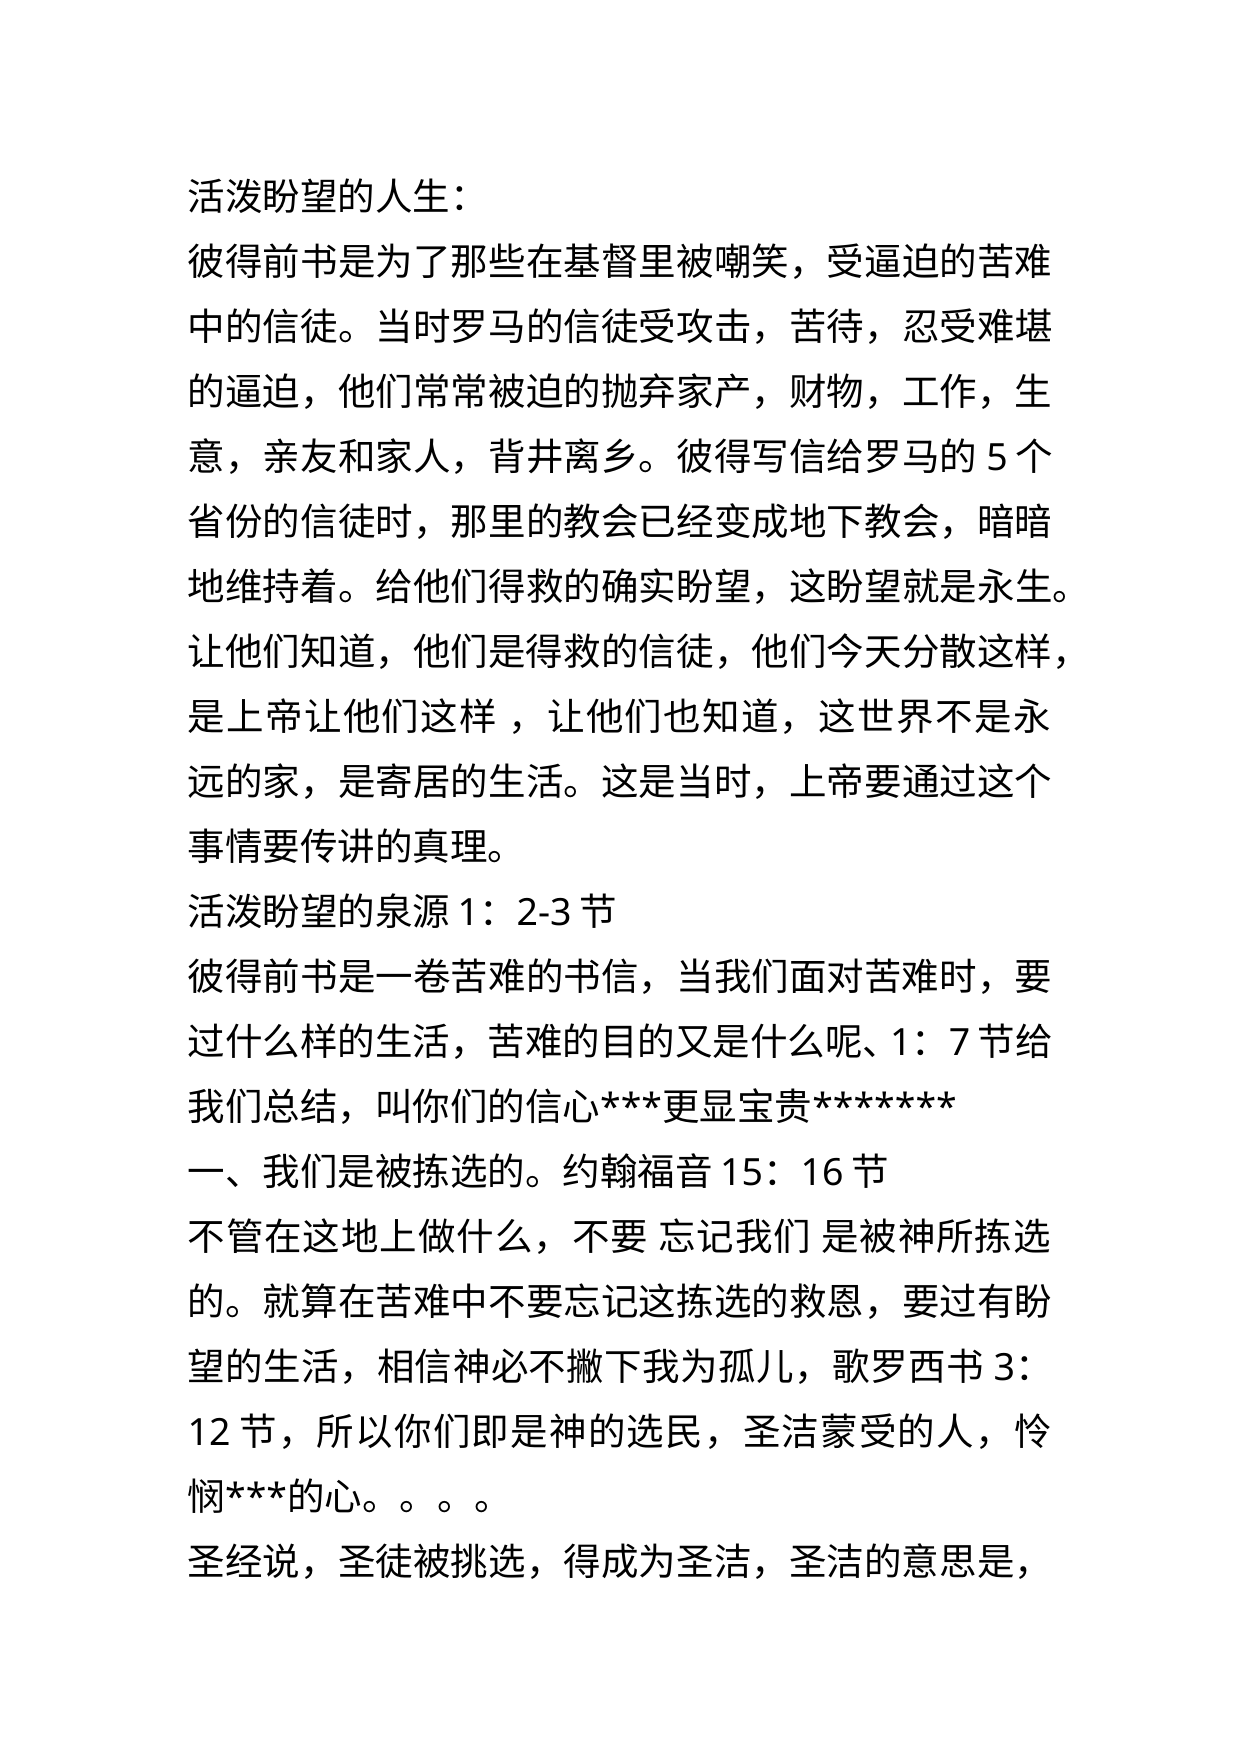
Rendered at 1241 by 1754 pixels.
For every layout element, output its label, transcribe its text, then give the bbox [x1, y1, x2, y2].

text 彼得前书是一卷苦难的书信，当我们面对苦难时，要过什么样的生活，苦难的目的又是什么呢、1：7节给我们总结，叫你们的信心***更显宝贵******* [187, 942, 1053, 1137]
text 活泼盼望的人生： [187, 162, 1053, 227]
list 我们是被拣选的。约翰福音15：16节 不管在这地上做什么，不要 忘记我们 是被神所拣选的。就算在苦难中不要忘记这拣选的救恩，要过有盼望的生活，相信神必不撇下我为孤儿，歌罗西书3：12节，所以你们即是神的选民，圣洁蒙受的人，怜悯***的心。。。。 圣经说，圣徒被挑选，得成为圣洁，圣洁的意思是，隔离，分开，神呼召基督徒走出世界，远离世界所提供的旧生活，这个旧生活就是罪恶和没有生命的旧生活，神呼召我们分别为圣，归自己，并过着他所赐予的新生活，就是称义和永生的新生活，神既然拣选我们为蒙受圣洁子民，那么神必定眷顾我们，无论我们怎样被逼迫，羞辱，我们遭遇什么，贫穷，烦恼，饥饿，神必满足我们，我们是被拣选蒙爱之神的儿女。神既然拣选我们，神必然看顾我们，按着父神的先见——神能知道未来，无论未来多么遥远，神能洞察如镜。神能准确的知道，将会发生的每一件事及其后果。可能发生的每一件事，每一种可能性及其后果。对过去，未来，现在所有的事情，神有至高无上的完整概念。神有至高无上的完整概念。并不在于世情的发生，只是面对和预告，将要发生的事情。他只是面对和预告将要发生的事情，这有点像天文学家，能预测天体的轨道一样 。先见还包括，预定，委派，决定 ，命定等意思。使徒行传2：23节。神的先见对我们来说，是最美妙的真理，神有绝对的管辖权，他不但能预告知道，且能预告命定和操纵一切事情的发生，他策划，行万事都是为我们得益处。万事互相效力叫爱神的 人得益处。有神作 我们的保障，我们还怕什么呢？盼望的源头，是因为我们是被拣选的，按着父神的先见被拣选的。还有一个是神的怜悯。3节这个是神的怜悯。怜悯，原文的意思是同情，怜恤，慈爱，慈悲，愿意救援。特别温柔的，把他接到身边，给予照顾。其实在最软弱的时候，特别需要怜悯。向人发怜悯需要两个条件。一、要知道对方的需要，以及有能力解决对方的需要。这个是向人发怜悯需要的条件 。神看到我们的需要，便动了侧隐之心，以弗所书2：4-5节。然后，神既有丰富的怜悯，因他爱我们的大爱，当我们死在过犯罪恶中的时候，他便叫我们活过来。 [187, 1137, 1053, 1592]
text 彼得前书是为了那些在基督里被嘲笑，受逼迫的苦难中的信徒。当时罗马的信徒受攻击，苦待，忍受难堪的逼迫，他们常常被迫的抛弃家产，财物，工作，生意，亲友和家人，背井离乡。彼得写信给罗马的5个省份的信徒时，那里的教会已经变成地下教会，暗暗地维持着。给他们得救的确实盼望，这盼望就是永生。让他们知道，他们是得救的信徒，他们今天分散这样，是上帝让他们这样 ，让他们也知道，这世界不是永远的家，是寄居的生活。这是当时，上帝要通过这个事情要传讲的真理。 [187, 227, 1053, 877]
text 活泼盼望的泉源1：2-3节 [187, 877, 1053, 942]
